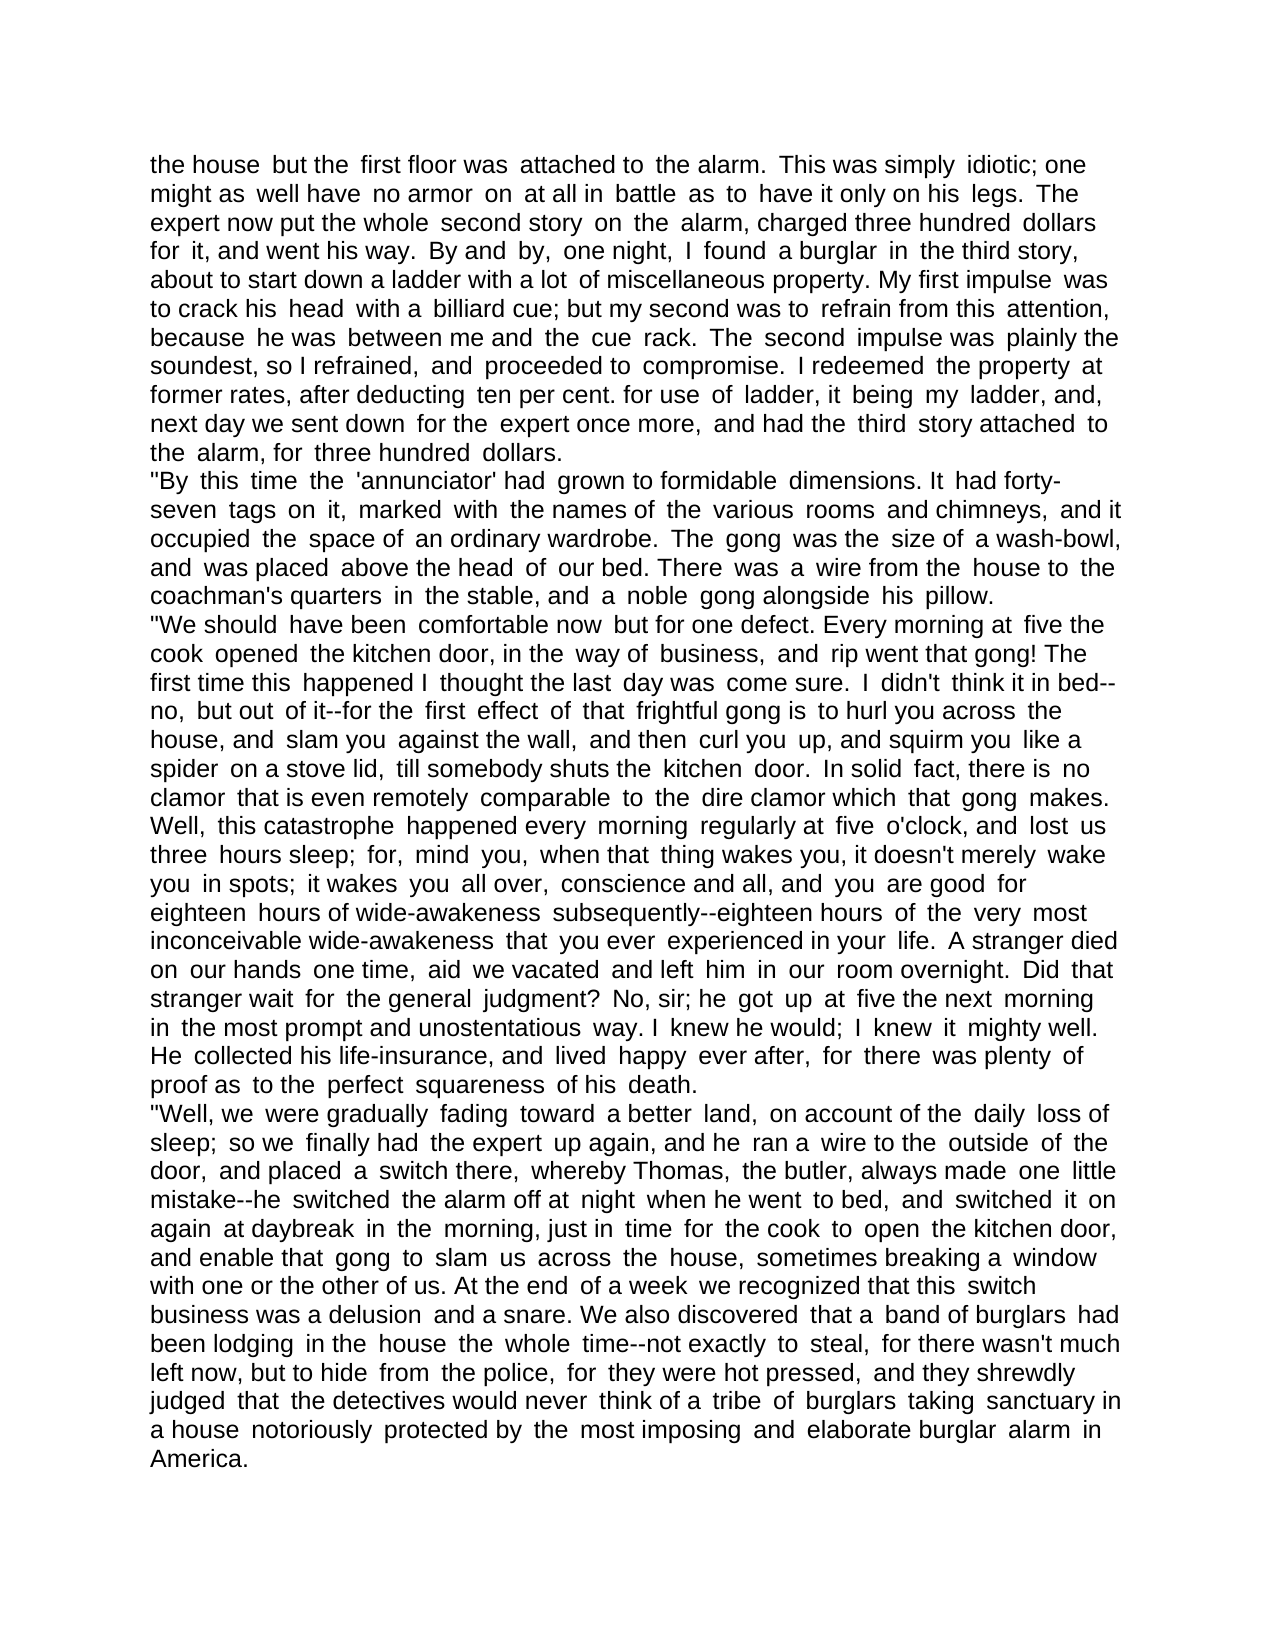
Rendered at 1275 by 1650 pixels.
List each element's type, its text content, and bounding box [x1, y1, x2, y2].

text the house but the first floor was attached to the alarm. This was simply idiotic; one might as well have no armor on at all in battle as to have it only on his legs. The expert now put the whole second story on the alarm, charged three hundred dollars for it, and went his way. By and by, one night, I found a burglar in the third story, about to start down a ladder with a lot of miscellaneous property. My first impulse was to crack his head with a billiard cue; but my second was to refrain from this attention, because he was between me and the cue rack. The second impulse was plainly the soundest, so I refrained, and proceeded to compromise. I redeemed the property at former rates, after deducting ten per cent. for use of ladder, it being my ladder, and, next day we sent down for the expert once more, and had the third story attached to the alarm, for three hundred dollars. [150, 150, 1125, 466]
text "We should have been comfortable now but for one defect. Every morning at five the cook opened the kitchen door, in the way of business, and rip went that gong! The first time this happened I thought the last day was come sure. I didn't think it in bed--no, but out of it--for the first effect of that frightful gong is to hurl you across the house, and slam you against the wall, and then curl you up, and squirm you like a spider on a stove lid, till somebody shuts the kitchen door. In solid fact, there is no clamor that is even remotely comparable to the dire clamor which that gong makes. Well, this catastrophe happened every morning regularly at five o'clock, and lost us three hours sleep; for, mind you, when that thing wakes you, it doesn't merely wake you in spots; it wakes you all over, conscience and all, and you are good for eighteen hours of wide-awakeness subsequently--eighteen hours of the very most inconceivable wide-awakeness that you ever experienced in your life. A stranger died on our hands one time, aid we vacated and left him in our room overnight. Did that stranger wait for the general judgment? No, sir; he got up at five the next morning in the most prompt and unostentatious way. I knew he would; I knew it mighty well. He collected his life-insurance, and lived happy ever after, for there was plenty of proof as to the perfect squareness of his death. [150, 610, 1125, 1099]
text "Well, we were gradually fading toward a better land, on account of the daily loss of sleep; so we finally had the expert up again, and he ran a wire to the outside of the door, and placed a switch there, whereby Thomas, the butler, always made one little mistake--he switched the alarm off at night when he went to bed, and switched it on again at daybreak in the morning, just in time for the cook to open the kitchen door, and enable that gong to slam us across the house, sometimes breaking a window with one or the other of us. At the end of a week we recognized that this switch business was a delusion and a snare. We also discovered that a band of burglars had been lodging in the house the whole time--not exactly to steal, for there wasn't much left now, but to hide from the police, for they were hot pressed, and they shrewdly judged that the detectives would never think of a tribe of burglars taking sanctuary in a house notoriously protected by the most imposing and elaborate burglar alarm in America. [150, 1099, 1125, 1472]
text "By this time the 'annunciator' had grown to formidable dimensions. It had forty-seven tags on it, marked with the names of the various rooms and chimneys, and it occupied the space of an ordinary wardrobe. The gong was the size of a wash-bowl, and was placed above the head of our bed. There was a wire from the house to the coachman's quarters in the stable, and a noble gong alongside his pillow. [150, 466, 1125, 610]
